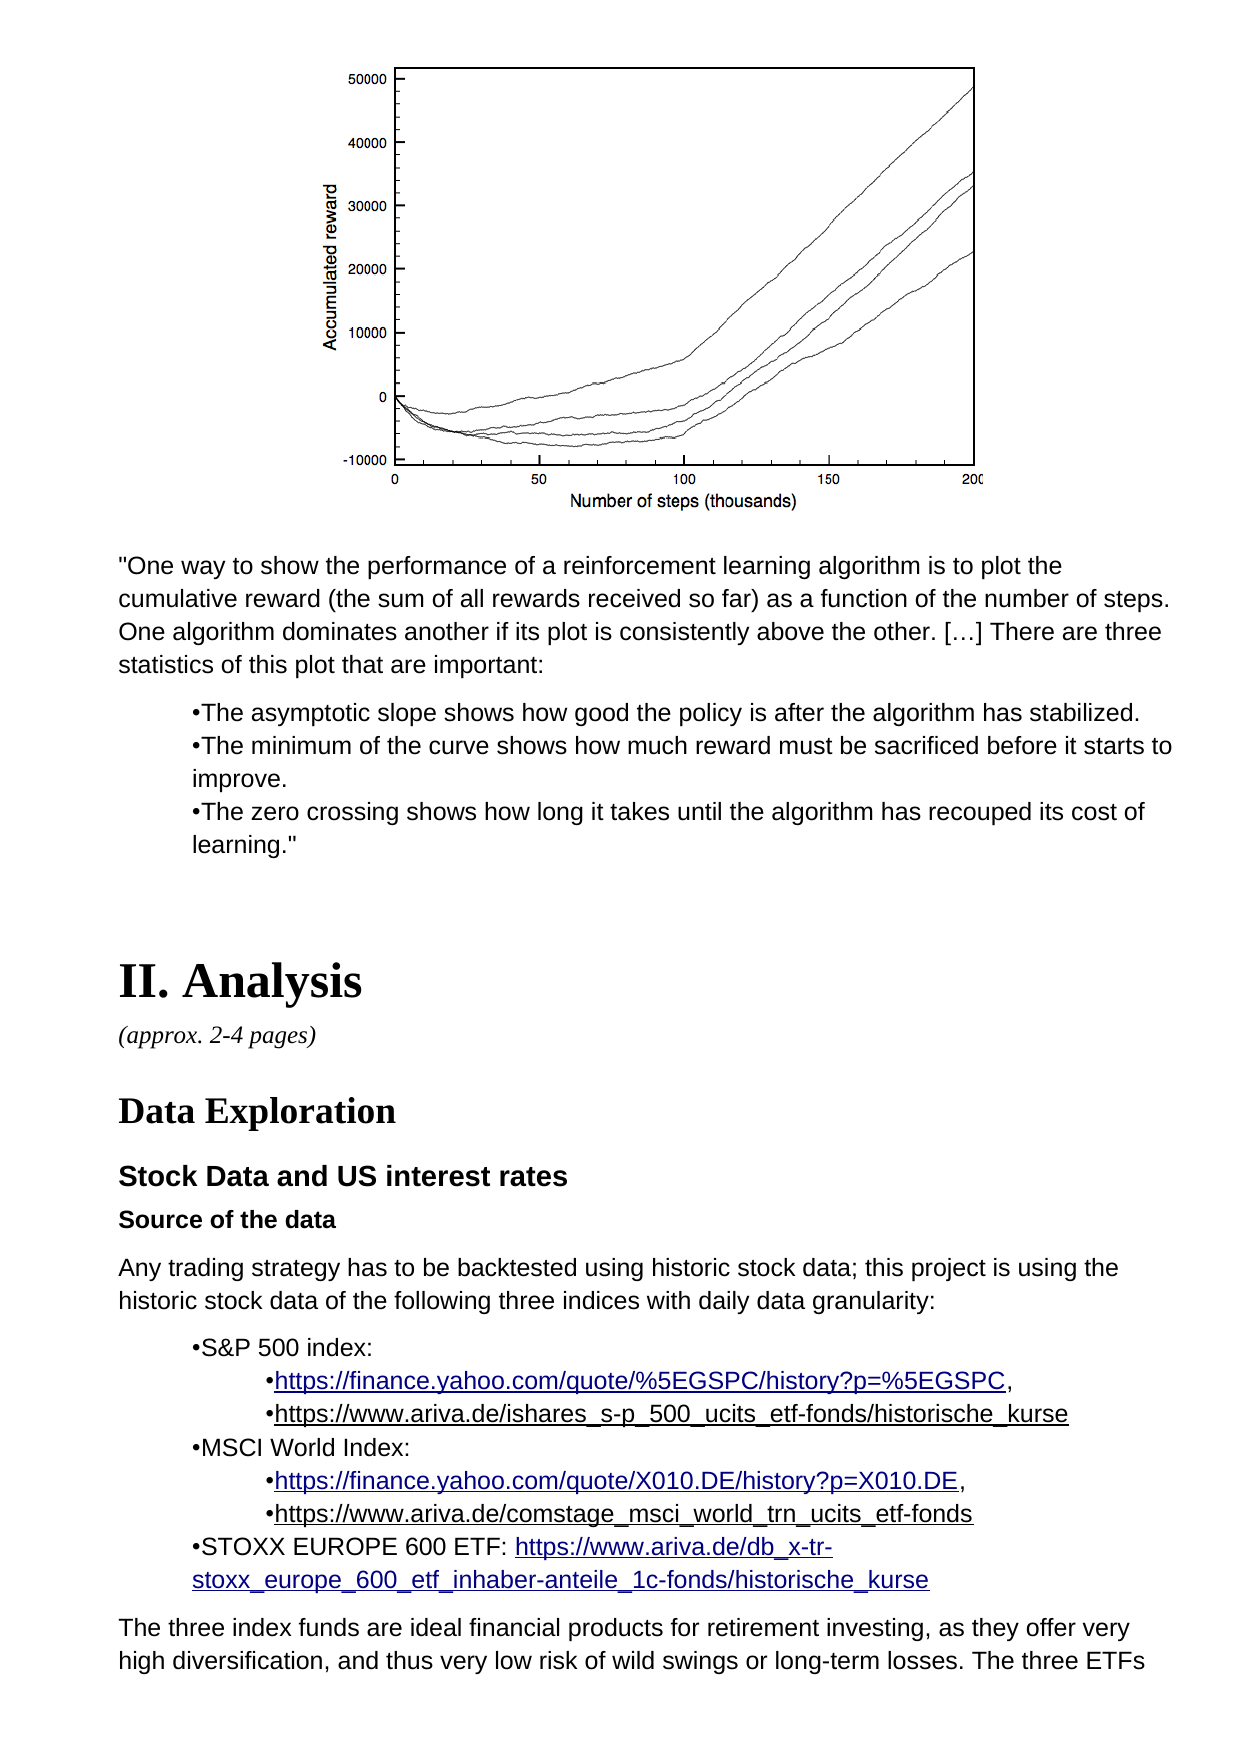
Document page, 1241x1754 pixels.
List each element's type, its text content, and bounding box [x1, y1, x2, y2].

text Any trading strategy has to be backtested using historic stock data; this project is using the historic stock data of the following three indices with daily data granularity: [118, 1253, 1181, 1314]
list MSCI World Index: [118, 1433, 1181, 1461]
text (approx. 2-4 pages) [118, 1020, 1181, 1049]
subtitle Data Exploration [118, 1089, 1181, 1132]
text The three index funds are ideal financial products for retirement investing, as they offer very high diversification, and thus very low risk of wild swings or long-term losses. The three ETFs [118, 1613, 1181, 1674]
text "One way to show the performance of a reinforcement learning algorithm is to plot the cumulative reward (the sum of all rewards received so far) as a function of the number of steps. One algorithm dominates another if its plot is consistently above the other. […] There are three statistics of this plot that are important: [118, 59, 1181, 679]
list The asymptotic slope shows how good the policy is after the algorithm has stabilized. [118, 698, 1181, 727]
picture [316, 59, 983, 547]
subtitle Stock Data and US interest rates [118, 1159, 1181, 1192]
text Source of the data [118, 1205, 1181, 1234]
subtitle II. Analysis [118, 950, 1181, 1008]
list STOXX EUROPE 600 ETF: https://www.ariva.de/db_x-tr-stoxx_europe_600_etf_inhaber-anteile_1c-fonds/historische_kurse [118, 1532, 1181, 1594]
list https://finance.yahoo.com/quote/%5EGSPC/history?p=%5EGSPC, [118, 1366, 1181, 1395]
list The zero crossing shows how long it takes until the algorithm has recouped its cost of learning." [118, 797, 1181, 859]
list https://www.ariva.de/ishares_s-p_500_ucits_etf-fonds/historische_kurse [118, 1399, 1181, 1428]
list https://www.ariva.de/comstage_msci_world_trn_ucits_etf-fonds [118, 1499, 1181, 1528]
list The minimum of the curve shows how much reward must be sacrificed before it starts to improve. [118, 731, 1181, 793]
list S&P 500 index: [118, 1333, 1181, 1362]
list https://finance.yahoo.com/quote/X010.DE/history?p=X010.DE, [118, 1466, 1181, 1494]
